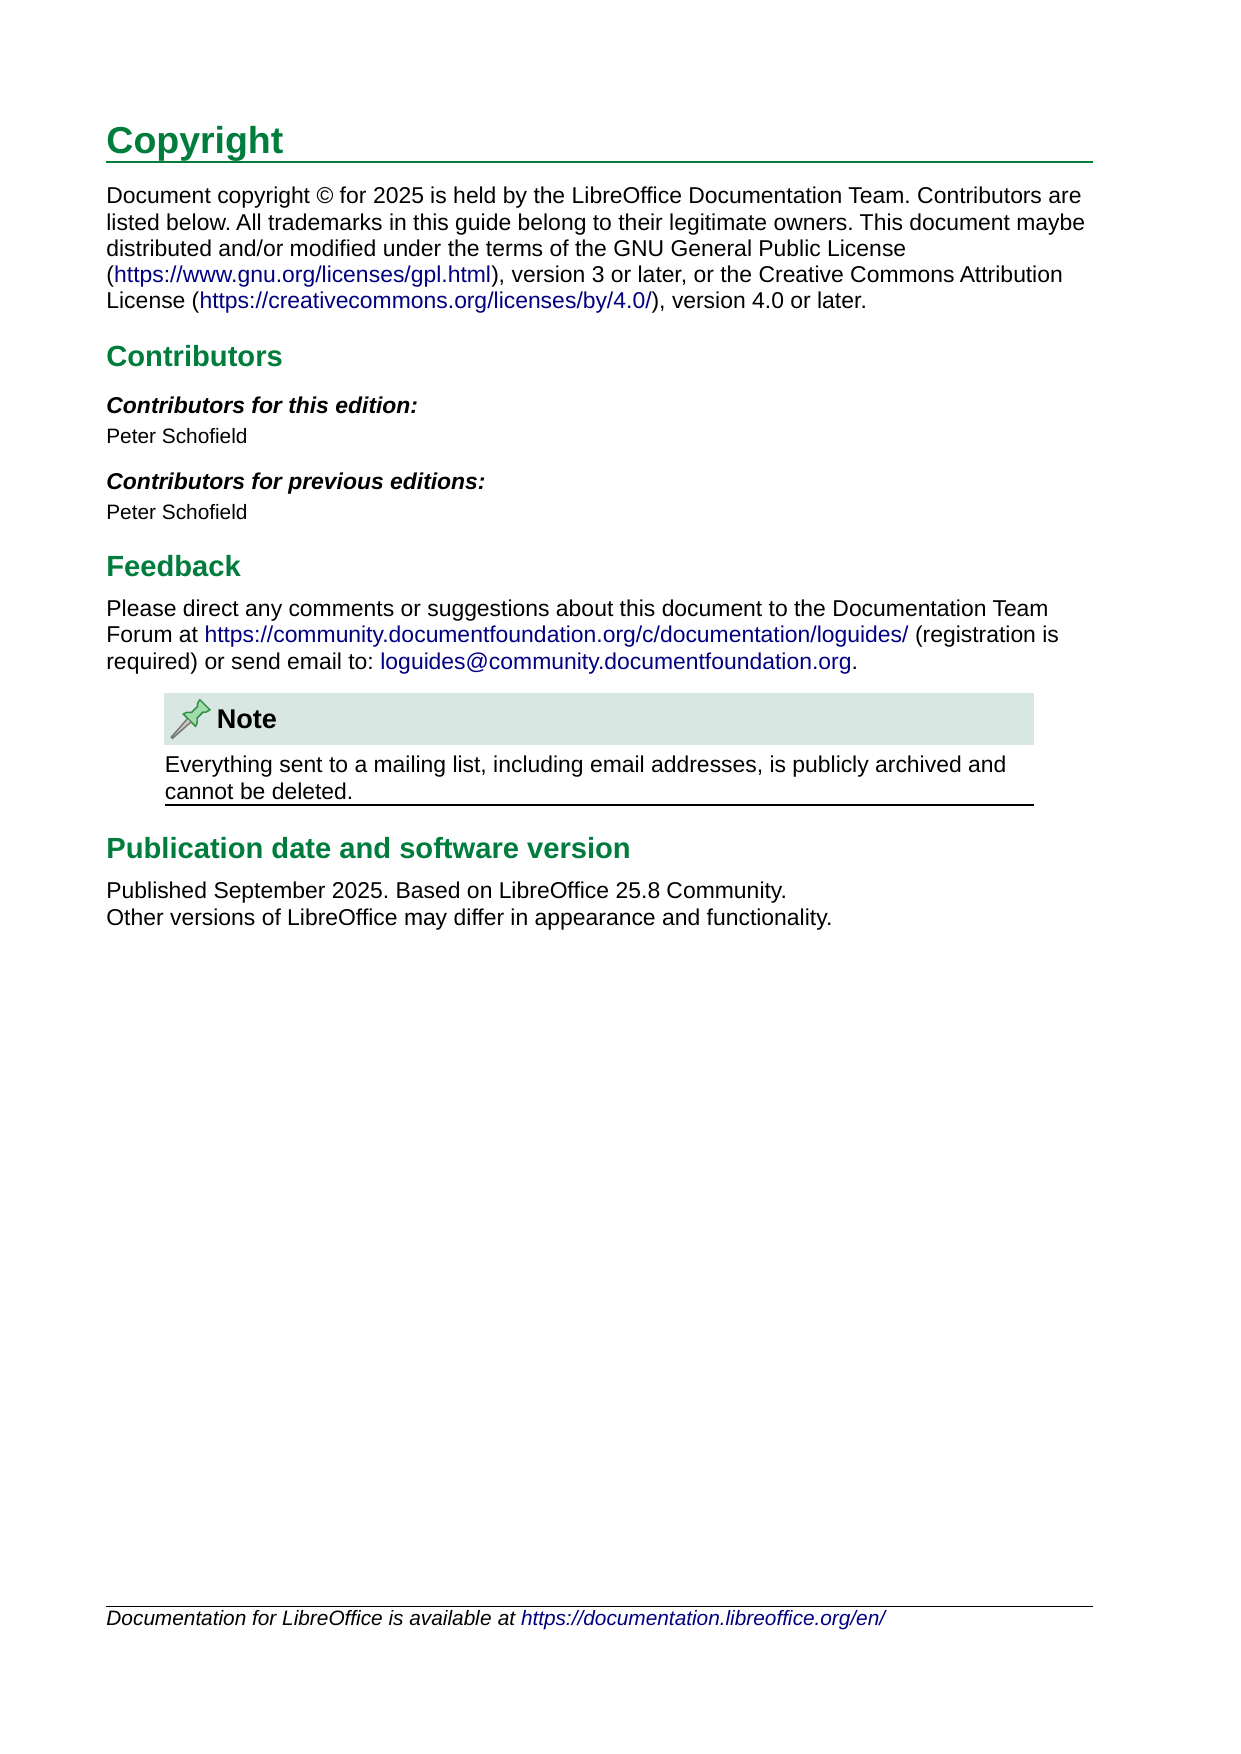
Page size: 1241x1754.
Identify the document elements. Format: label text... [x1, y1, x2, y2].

subtitle Contributors for this edition: [106, 392, 1093, 418]
text Document copyright © for 2025 is held by the LibreOffice Documentation Team. Contributors are listed below. All trademarks in this guide belong to their legitimate owners. This document maybe distributed and/or modified under the terms of the GNU General Public License (https://www.gnu.org/licenses/gpl.html), version 3 or later, or the Creative Commons Attribution License (https://creativecommons.org/licenses/by/4.0/), version 4.0 or later. [106, 182, 1093, 314]
subtitle Note [164, 693, 1034, 745]
text Everything sent to a mailing list, including email addresses, is publicly archived and cannot be deleted. [164, 751, 1034, 806]
subtitle Feedback [106, 549, 1093, 583]
subtitle Copyright [106, 118, 1093, 161]
text Peter Schofield [106, 424, 343, 448]
subtitle Contributors for previous editions: [106, 468, 1093, 494]
subtitle Contributors [106, 339, 1093, 372]
text Published September 2025. Based on LibreOffice 25.8 Community. Other versions of LibreOffice may differ in appearance and functionality. [106, 877, 1093, 930]
text Please direct any comments or suggestions about this document to the Documentation Team Forum at https://community.documentfoundation.org/c/documentation/loguides/ (registration is required) or send email to: loguides@community.documentfoundation.org. [106, 595, 1093, 674]
subtitle Publication date and software version [106, 831, 1093, 864]
text Peter Schofield [106, 500, 343, 524]
